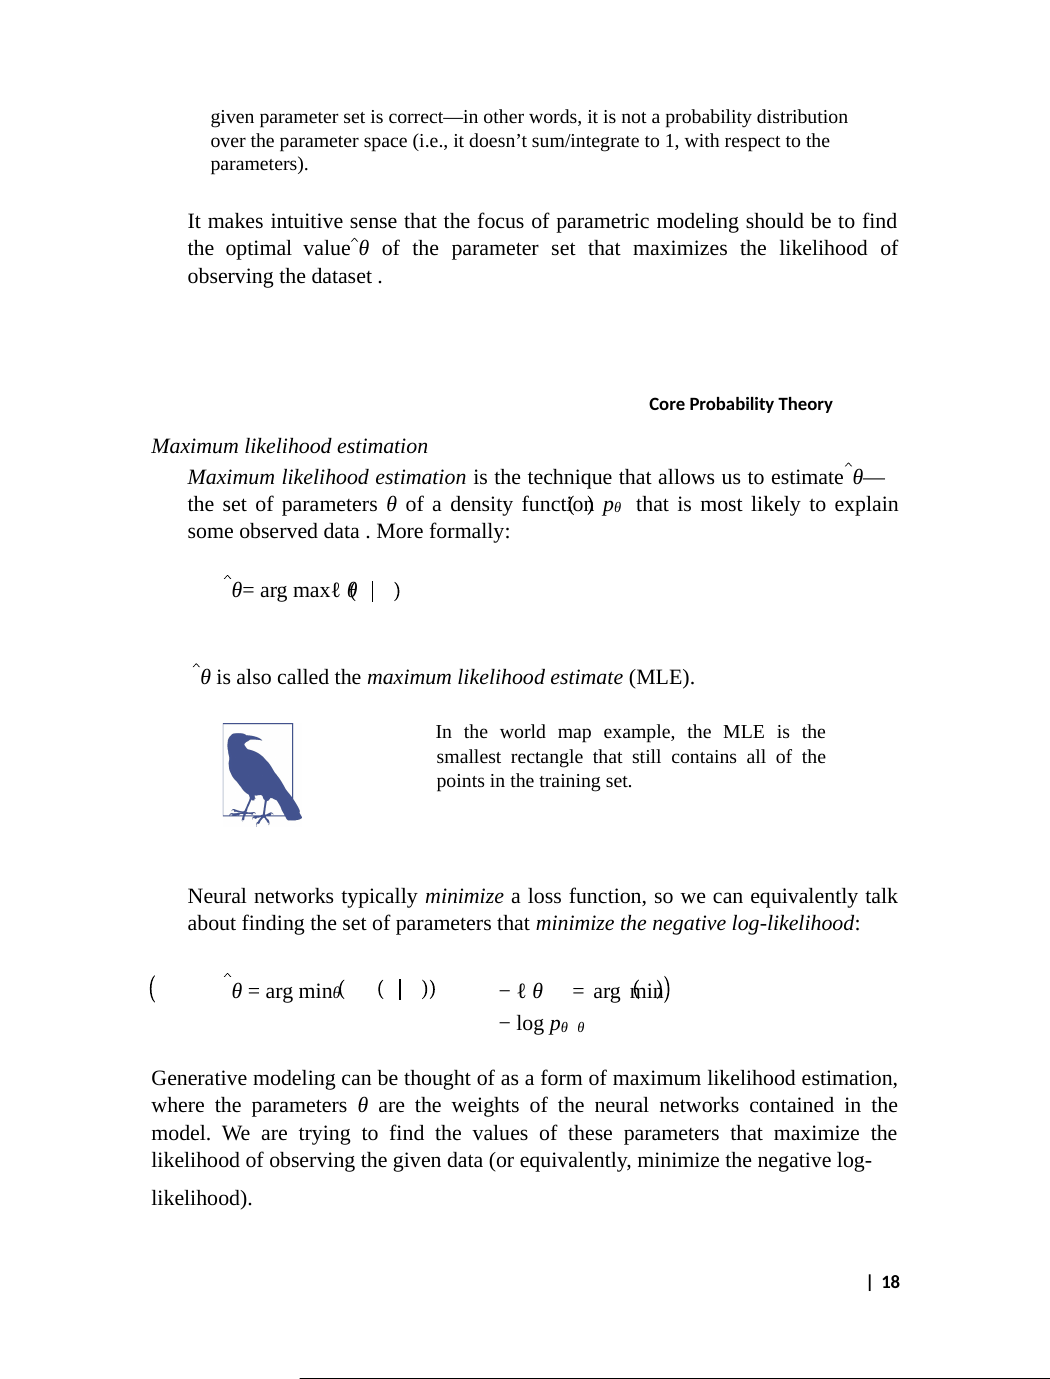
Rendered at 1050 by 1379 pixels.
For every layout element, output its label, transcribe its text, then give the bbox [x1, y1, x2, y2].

text Core Probability Theory [150, 392, 837, 415]
text θ is also called the maximum likelihood estimate (MLE). [187, 664, 898, 689]
text Generative modeling can be thought of as a form of maximum likelihood estimation, where the parameters θ are the weights of the neural networks contained in the model. We are trying to find the values of these parameters that maximize the likelihood of observing the given data (or equivalently, minimize the negative log- [151, 1065, 899, 1172]
text θ= arg maxℓ θ [219, 577, 899, 602]
text given parameter set is correct—in other words, it is not a probability distribution over the parameter space (i.e., it doesn’t sum/integrate to 1, with respect to the parameters). [210, 105, 863, 175]
text Maximum likelihood estimation is the technique that allows us to estimate θ—the set of parameters θ of a density function pθ that is most likely to explain some observed data . More formally: [187, 464, 899, 543]
text Neural networks typically minimize a loss function, so we can equivalently talk about finding the set of parameters that minimize the negative log-likelihood: [187, 883, 899, 935]
text θ = arg minθ − ℓ θ = arg min − log pθ θ [219, 975, 664, 1037]
text In the world map example, the MLE is the smallest rectangle that still contains all of the points in the training set. [283, 720, 827, 792]
text It makes intuitive sense that the focus of parametric modeling should be to find the optimal value θ of the parameter set that maximizes the likelihood of observing the dataset . [187, 208, 899, 288]
text likelihood). [151, 1185, 899, 1211]
text Maximum likelihood estimation [151, 433, 898, 458]
